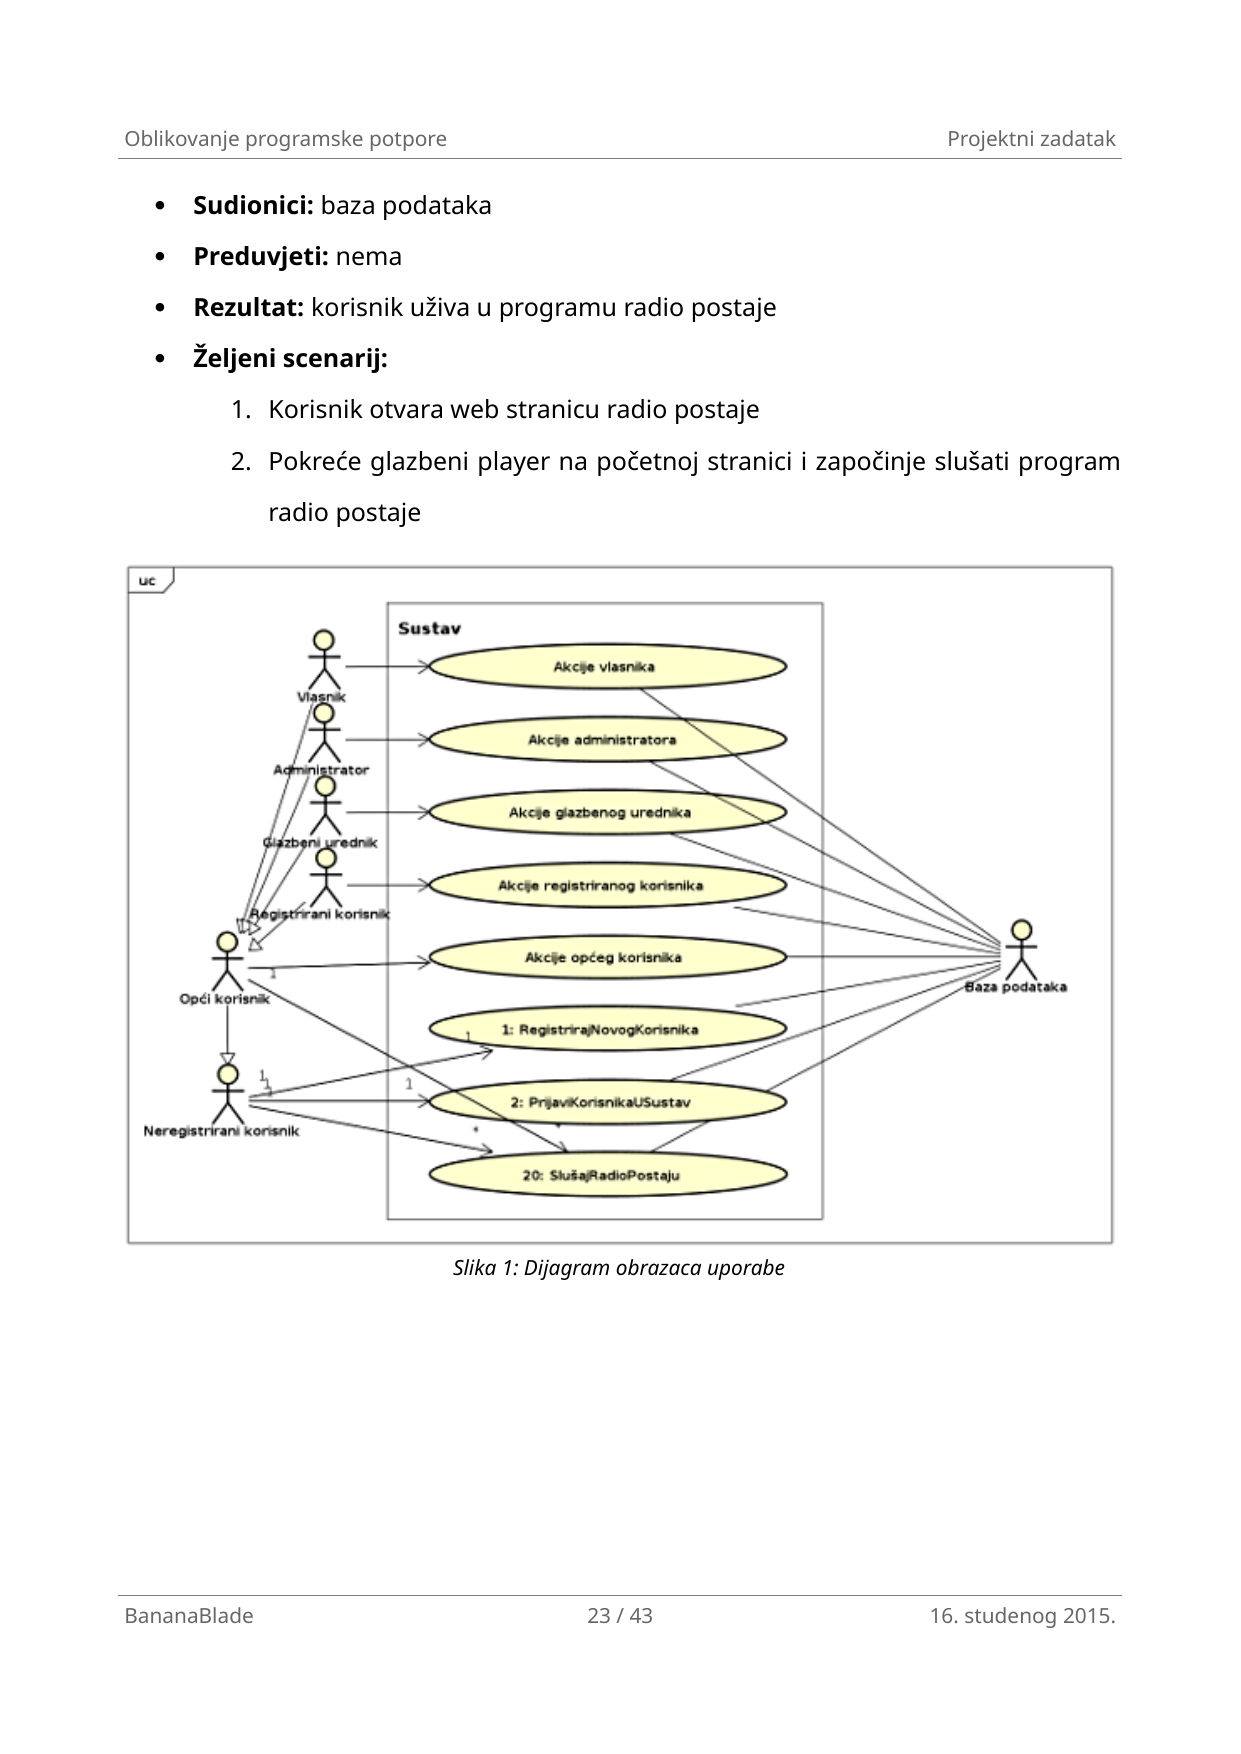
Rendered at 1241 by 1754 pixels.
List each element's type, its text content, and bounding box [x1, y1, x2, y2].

list Pokreće glazbeni player na početnoj stranici i započinje slušati program radio postaje [231, 443, 1122, 528]
list Preduvjeti: nema [156, 239, 1122, 273]
list Sudionici: baza podataka [156, 188, 1122, 222]
picture [118, 557, 1123, 1254]
list Željeni scenarij: [156, 341, 1122, 375]
list Rezultat: korisnik uživa u programu radio postaje [156, 290, 1122, 324]
list Korisnik otvara web stranicu radio postaje [231, 392, 1122, 426]
text Slika 1: Dijagram obrazaca uporabe [118, 1254, 1122, 1282]
